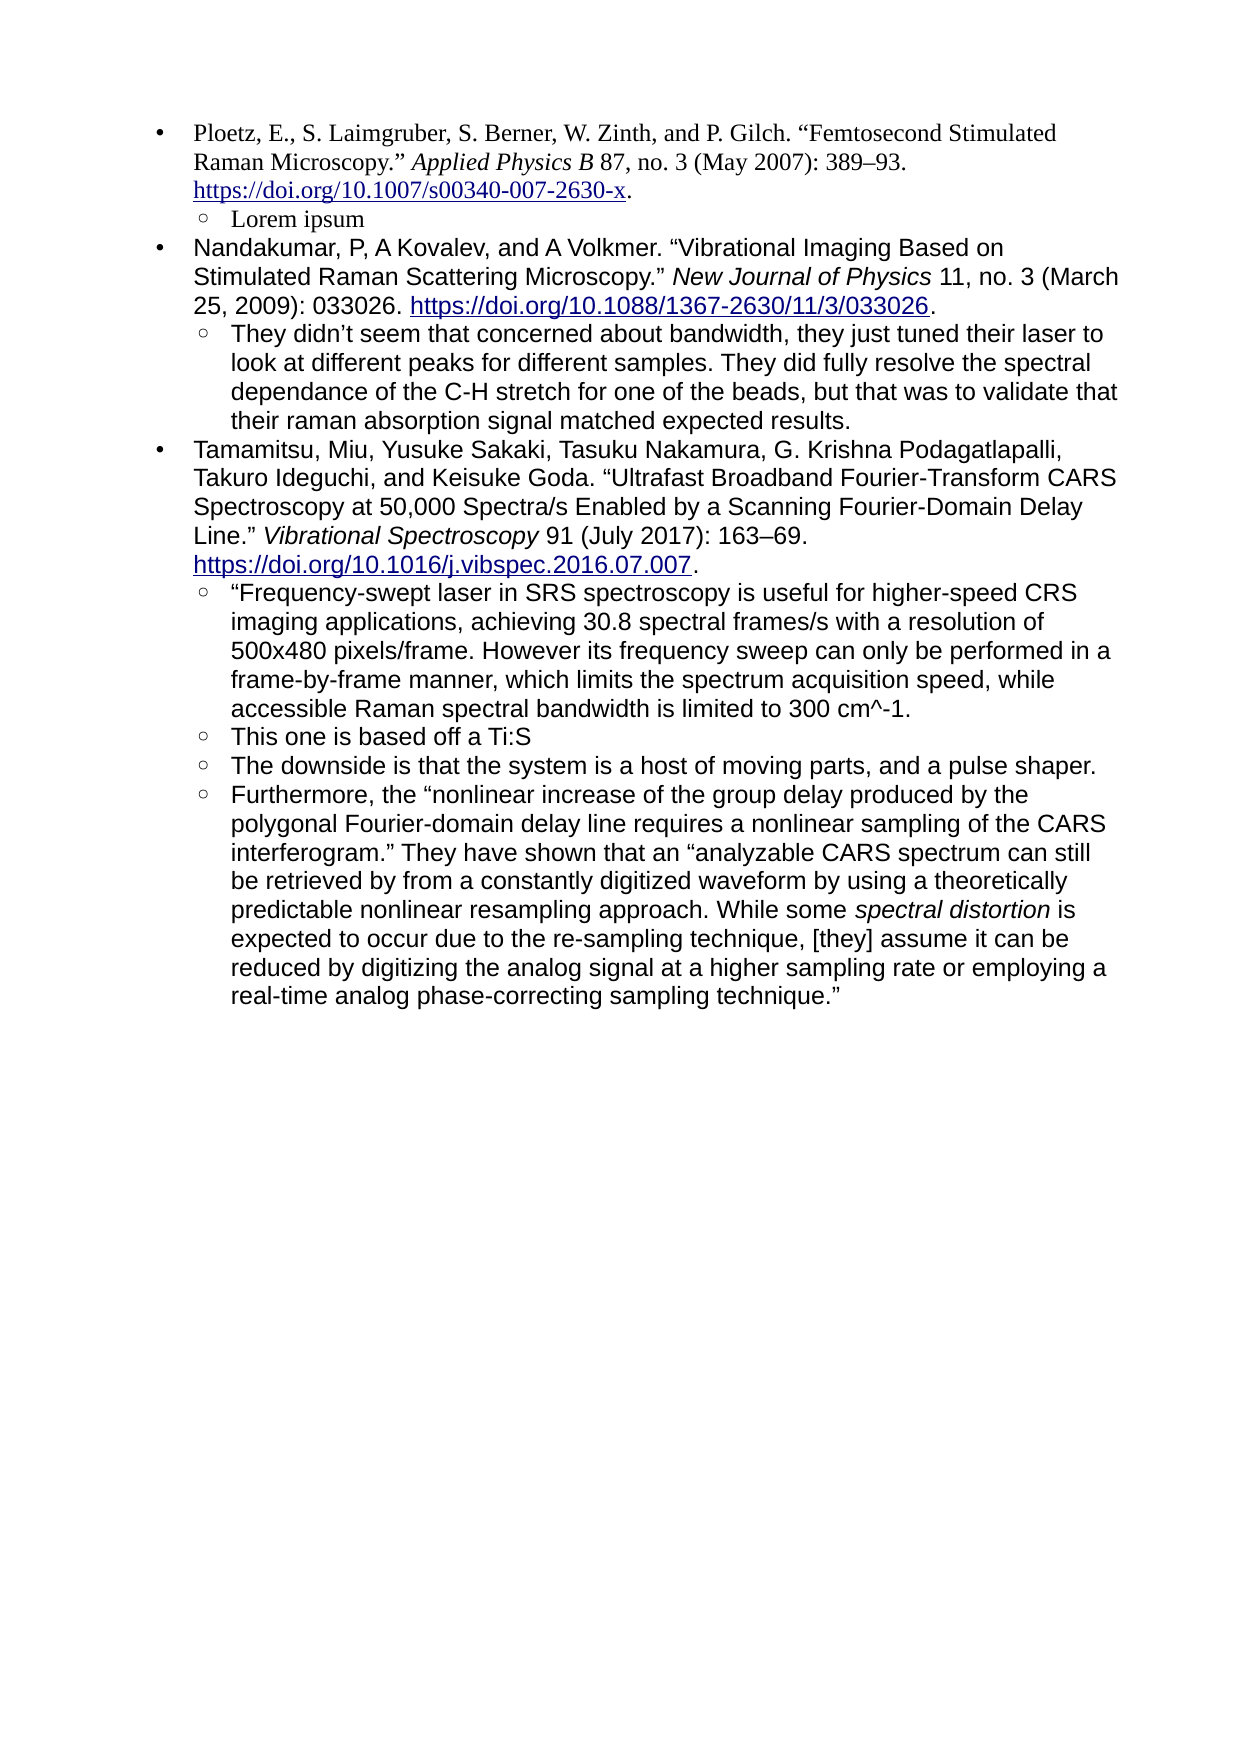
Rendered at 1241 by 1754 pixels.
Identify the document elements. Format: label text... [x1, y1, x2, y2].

list Nandakumar, P, A Kovalev, and A Volkmer. “Vibrational Imaging Based on Stimulated Raman Scattering Microscopy.” New Journal of Physics 11, no. 3 (March 25, 2009): 033026. https://doi.org/10.1088/1367-2630/11/3/033026. [156, 233, 1122, 319]
list Lorem ipsum [193, 204, 1122, 233]
list This one is based off a Ti:S [193, 722, 1122, 751]
list “Frequency-swept laser in SRS spectroscopy is useful for higher-speed CRS imaging applications, achieving 30.8 spectral frames/s with a resolution of 500x480 pixels/frame. However its frequency sweep can only be performed in a frame-by-frame manner, which limits the spectrum acquisition speed, while accessible Raman spectral bandwidth is limited to 300 cm^-1. [193, 578, 1122, 722]
list The downside is that the system is a host of moving parts, and a pulse shaper. [193, 751, 1122, 780]
list Ploetz, E., S. Laimgruber, S. Berner, W. Zinth, and P. Gilch. “Femtosecond Stimulated Raman Microscopy.” Applied Physics B 87, no. 3 (May 2007): 389–93. https://doi.org/10.1007/s00340-007-2630-x. [156, 118, 1122, 204]
list Furthermore, the “nonlinear increase of the group delay produced by the polygonal Fourier-domain delay line requires a nonlinear sampling of the CARS interferogram.” They have shown that an “analyzable CARS spectrum can still be retrieved by from a constantly digitized waveform by using a theoretically predictable nonlinear resampling approach. While some spectral distortion is expected to occur due to the re-sampling technique, [they] assume it can be reduced by digitizing the analog signal at a higher sampling rate or employing a real-time analog phase-correcting sampling technique.” [193, 780, 1122, 1010]
list Tamamitsu, Miu, Yusuke Sakaki, Tasuku Nakamura, G. Krishna Podagatlapalli, Takuro Ideguchi, and Keisuke Goda. “Ultrafast Broadband Fourier-Transform CARS Spectroscopy at 50,000 Spectra/s Enabled by a Scanning Fourier-Domain Delay Line.” Vibrational Spectroscopy 91 (July 2017): 163–69. https://doi.org/10.1016/j.vibspec.2016.07.007. [156, 434, 1122, 578]
list They didn’t seem that concerned about bandwidth, they just tuned their laser to look at different peaks for different samples. They did fully resolve the spectral dependance of the C-H stretch for one of the beads, but that was to validate that their raman absorption signal matched expected results. [193, 319, 1122, 434]
